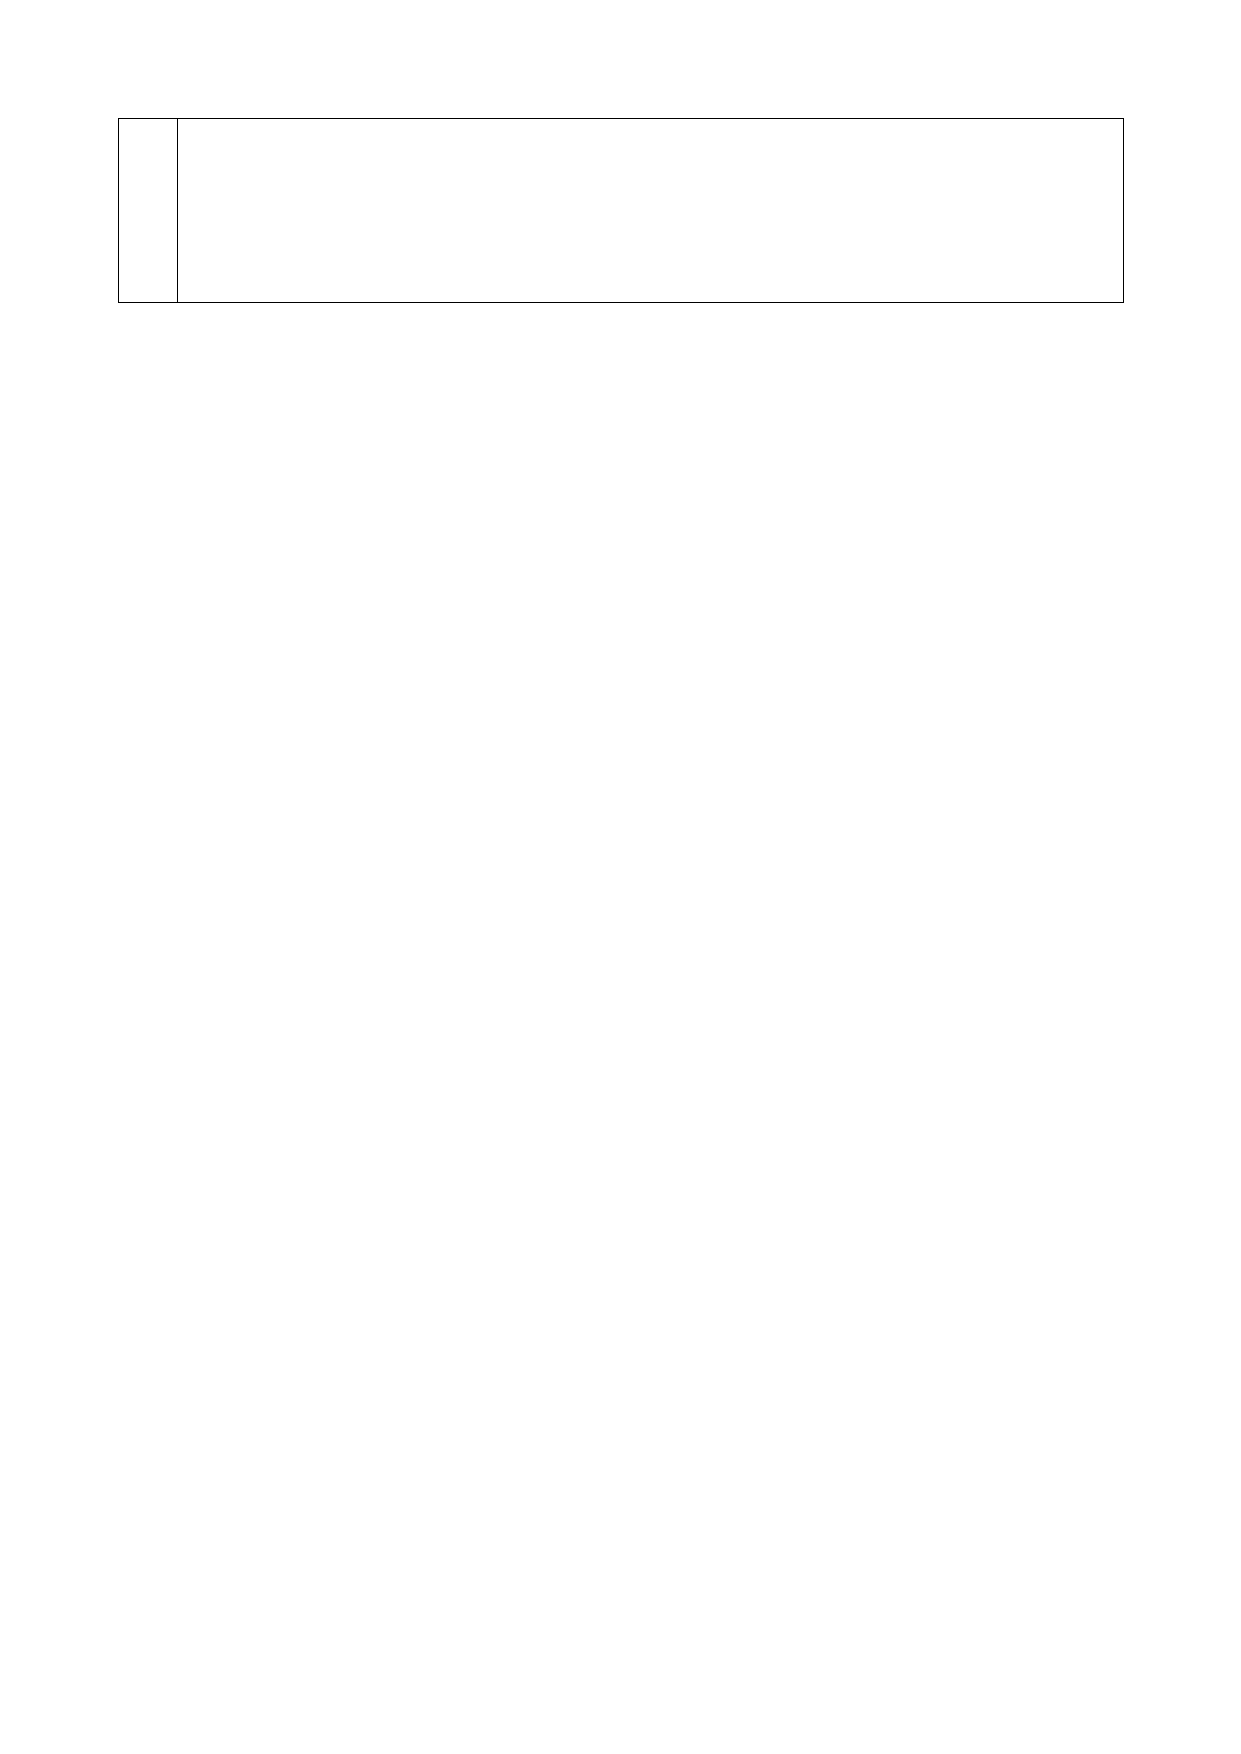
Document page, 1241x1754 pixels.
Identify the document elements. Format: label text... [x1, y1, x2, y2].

table_cell Steps to reproduse: Open https://pkrv.dp.gov.ua/ Place the cursor on dropdown menu „Публiчна iнформацiя“ 3. Choose „Доступ до публічної інформації“ Expected result: Dropdown menu is fully visible on the screen Actual result: Dropdown menu is overlapped Browser use: Google Chrome for Ubuntu 90.0.4430.72 official 64-bit Mozila Firefox for buntu 86.0 64-bit Opera for Ubuntu Core 18 (x86_64; GNOME) 74.0.3911.160 OS use : Ubuntu 20.04.2 LTS Gnome 3.36.8 [178, 119, 1123, 302]
table_cell 3 [119, 119, 177, 302]
